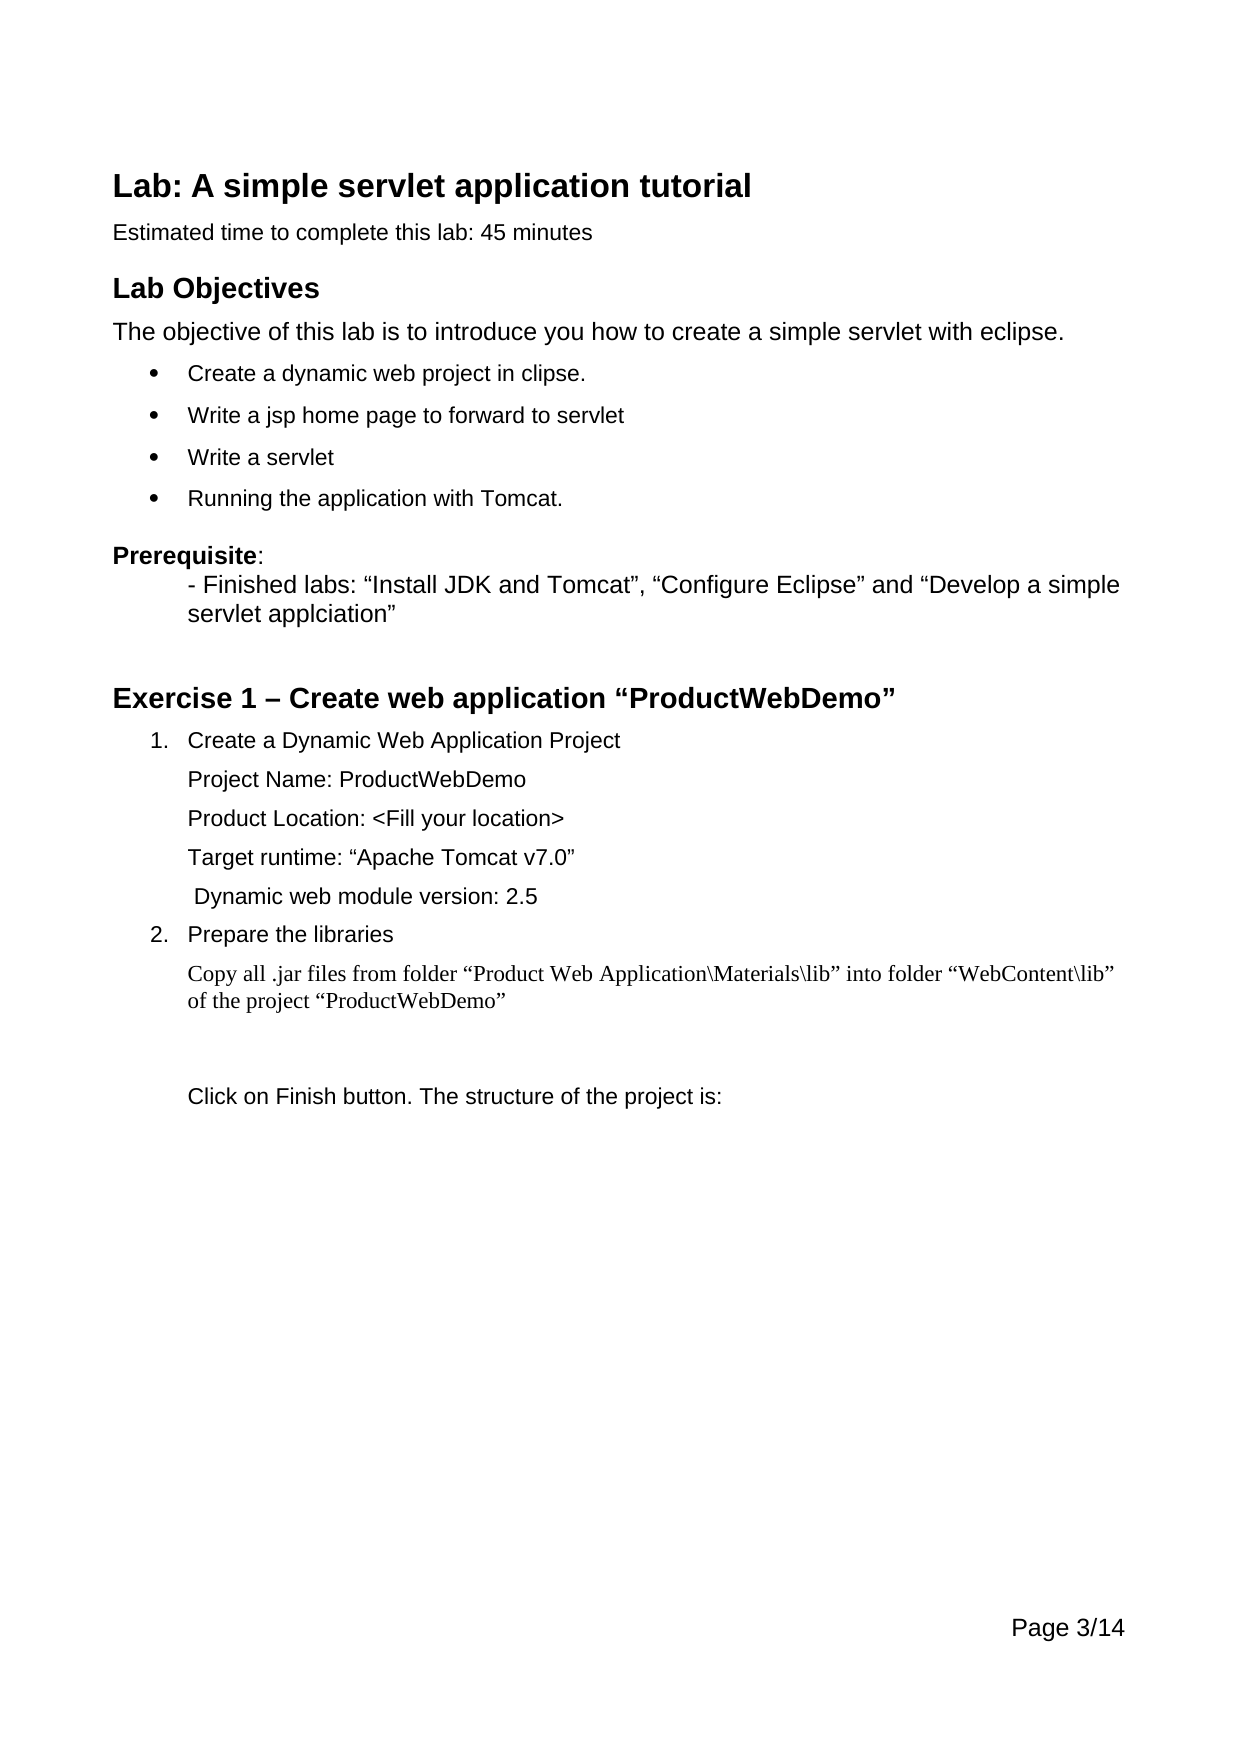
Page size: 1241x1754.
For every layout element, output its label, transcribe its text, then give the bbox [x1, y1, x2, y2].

subtitle Prepare the libraries [150, 921, 1128, 948]
subtitle Exercise 1 – Create web application “ProductWebDemo” [112, 686, 1128, 715]
text Project Name: ProductWebDemo [187, 766, 1128, 792]
title Lab: A simple servlet application tutorial [112, 166, 1128, 205]
list Create a dynamic web project in clipse. [150, 358, 1128, 388]
text Click on Finish button. The structure of the project is: [187, 1083, 1128, 1109]
text Estimated time to complete this lab: 45 minutes [112, 217, 1129, 246]
text Dynamic web module version: 2.5 [187, 883, 1128, 909]
text Copy all .jar files from folder “Product Web Application\Materials\lib” into folder “WebContent\lib” of the project “ProductWebDemo” [187, 960, 1128, 1013]
subtitle Create a Dynamic Web Application Project [150, 727, 1128, 753]
list Running the application with Tomcat. [150, 483, 1128, 513]
list Write a jsp home page to forward to servlet [150, 400, 1128, 429]
text Prerequisite: [112, 541, 1128, 570]
text - Finished labs: “Install JDK and Tomcat”, “Configure Eclipse” and “Develop a simple servlet applciation” [187, 570, 1128, 628]
text The objective of this lab is to introduce you how to create a simple servlet with eclipse. [112, 317, 1128, 346]
text Target runtime: “Apache Tomcat v7.0” [187, 844, 1128, 870]
subtitle Lab Objectives [112, 276, 1128, 305]
list Write a servlet [150, 442, 1128, 471]
text Product Location: <Fill your location> [187, 805, 1128, 831]
